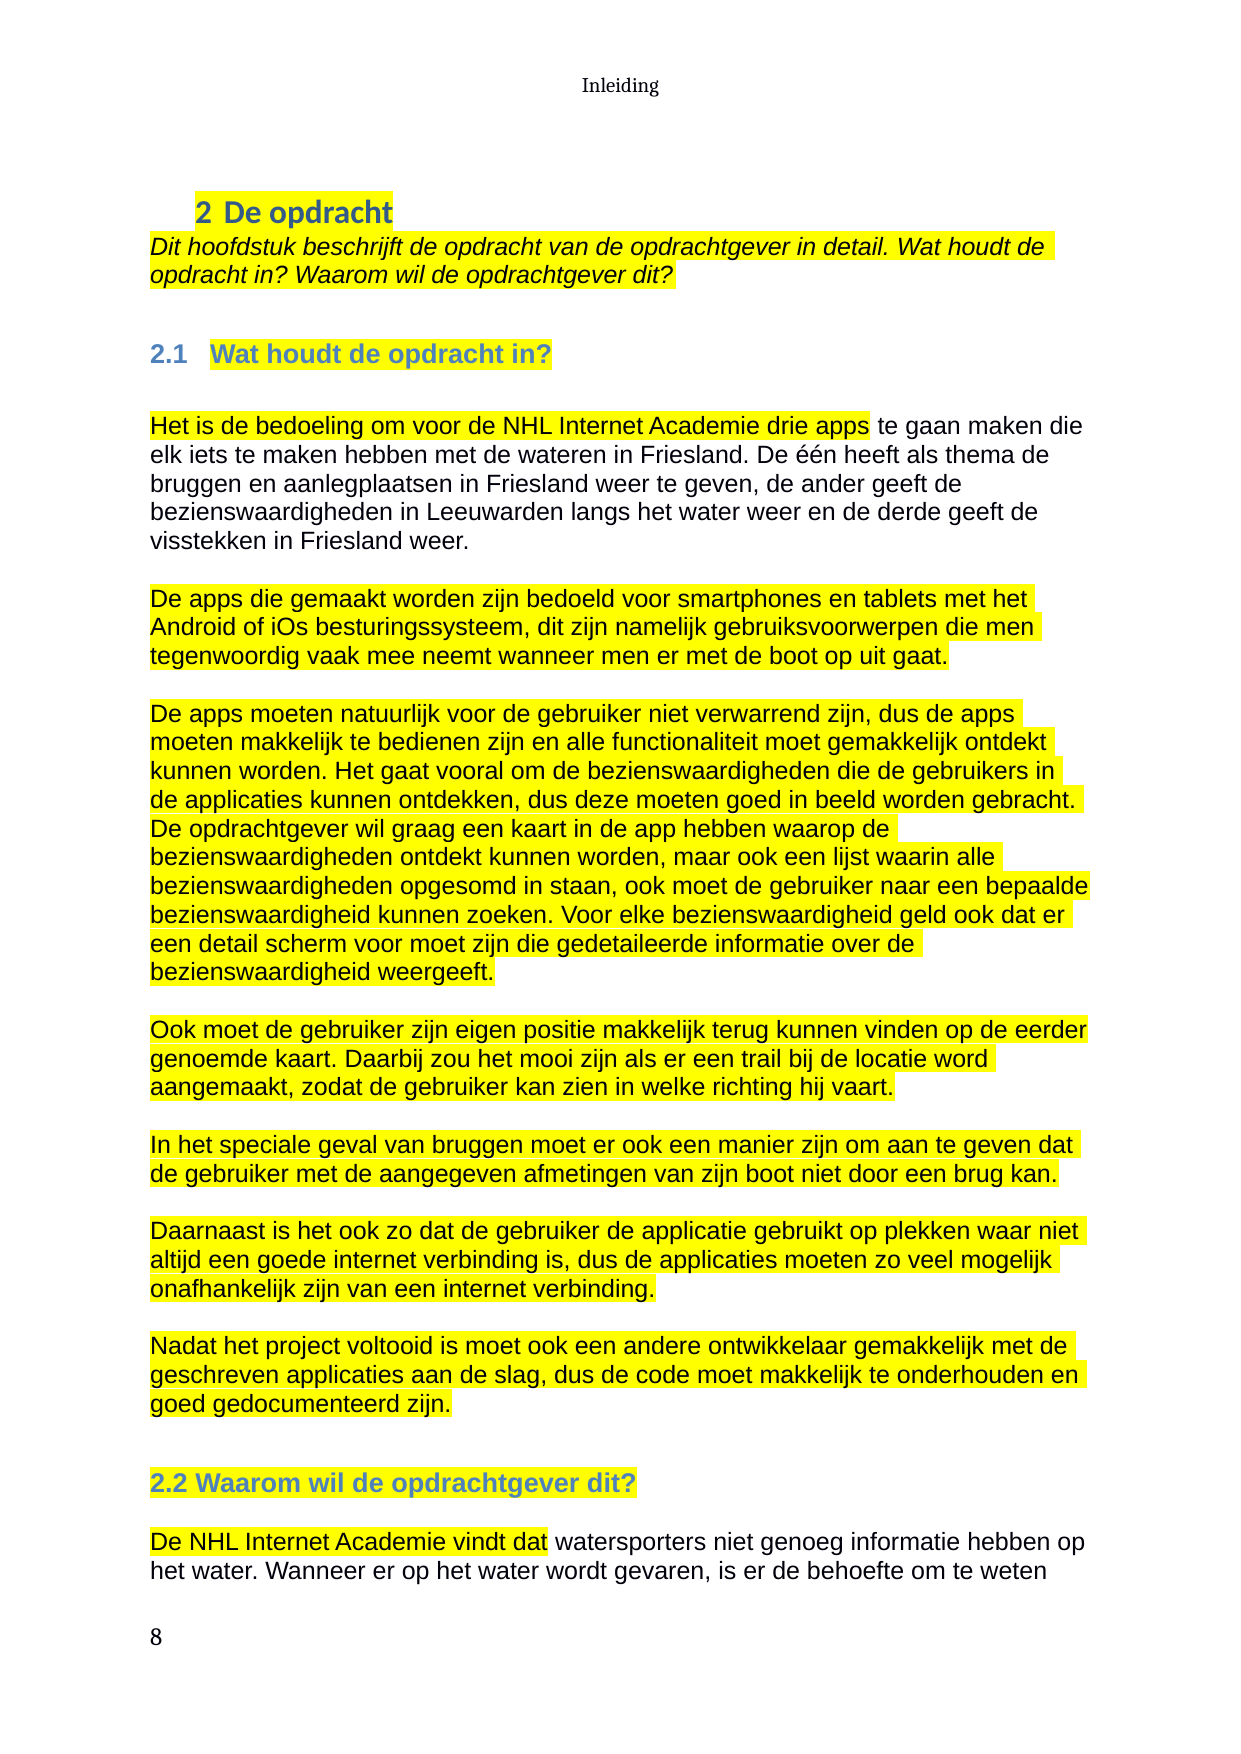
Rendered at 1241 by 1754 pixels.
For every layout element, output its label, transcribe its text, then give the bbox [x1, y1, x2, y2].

subtitle 2 De opdracht [150, 150, 1090, 231]
text De apps die gemaakt worden zijn bedoeld voor smartphones en tablets met het Android of iOs besturingssysteem, dit zijn namelijk gebruiksvoorwerpen die men tegenwoordig vaak mee neemt wanneer men er met de boot op uit gaat. [150, 583, 1090, 670]
text Ook moet de gebruiker zijn eigen positie makkelijk terug kunnen vinden op de eerder genoemde kaart. Daarbij zou het mooi zijn als er een trail bij de locatie word aangemaakt, zodat de gebruiker kan zien in welke richting hij vaart. [150, 1015, 1090, 1101]
text Het is de bedoeling om voor de NHL Internet Academie drie apps te gaan maken die elk iets te maken hebben met de wateren in Friesland. De één heeft als thema de bruggen en aanlegplaatsen in Friesland weer te geven, de ander geeft de bezienswaardigheden in Leeuwarden langs het water weer en de derde geeft de visstekken in Friesland weer. [150, 411, 1090, 555]
text Nadat het project voltooid is moet ook een andere ontwikkelaar gemakkelijk met de geschreven applicaties aan de slag, dus de code moet makkelijk te onderhouden en goed gedocumenteerd zijn. [150, 1331, 1090, 1417]
subtitle 2.2 Waarom wil de opdrachtgever dit? [150, 1467, 1090, 1498]
text Dit hoofdstuk beschrijft de opdracht van de opdrachtgever in detail. Wat houdt de opdracht in? Waarom wil de opdrachtgever dit? [150, 231, 1090, 289]
text De apps moeten natuurlijk voor de gebruiker niet verwarrend zijn, dus de apps moeten makkelijk te bedienen zijn en alle functionaliteit moet gemakkelijk ontdekt kunnen worden. Het gaat vooral om de bezienswaardigheden die de gebruikers in de applicaties kunnen ontdekken, dus deze moeten goed in beeld worden gebracht. De opdrachtgever wil graag een kaart in de app hebben waarop de bezienswaardigheden ontdekt kunnen worden, maar ook een lijst waarin alle bezienswaardigheden opgesomd in staan, ook moet de gebruiker naar een bepaalde bezienswaardigheid kunnen zoeken. Voor elke bezienswaardigheid geld ook dat er een detail scherm voor moet zijn die gedetaileerde informatie over de bezienswaardigheid weergeeft. [150, 698, 1090, 986]
text Daarnaast is het ook zo dat de gebruiker de applicatie gebruikt op plekken waar niet altijd een goede internet verbinding is, dus de applicaties moeten zo veel mogelijk onafhankelijk zijn van een internet verbinding. [150, 1216, 1090, 1302]
text In het speciale geval van bruggen moet er ook een manier zijn om aan te geven dat de gebruiker met de aangegeven afmetingen van zijn boot niet door een brug kan. [150, 1130, 1090, 1187]
subtitle 2.1 Wat houdt de opdracht in? [150, 338, 1090, 370]
text De NHL Internet Academie vindt dat watersporters niet genoeg informatie hebben op het water. Wanneer er op het water wordt gevaren, is er de behoefte om te weten [150, 1527, 1090, 1584]
